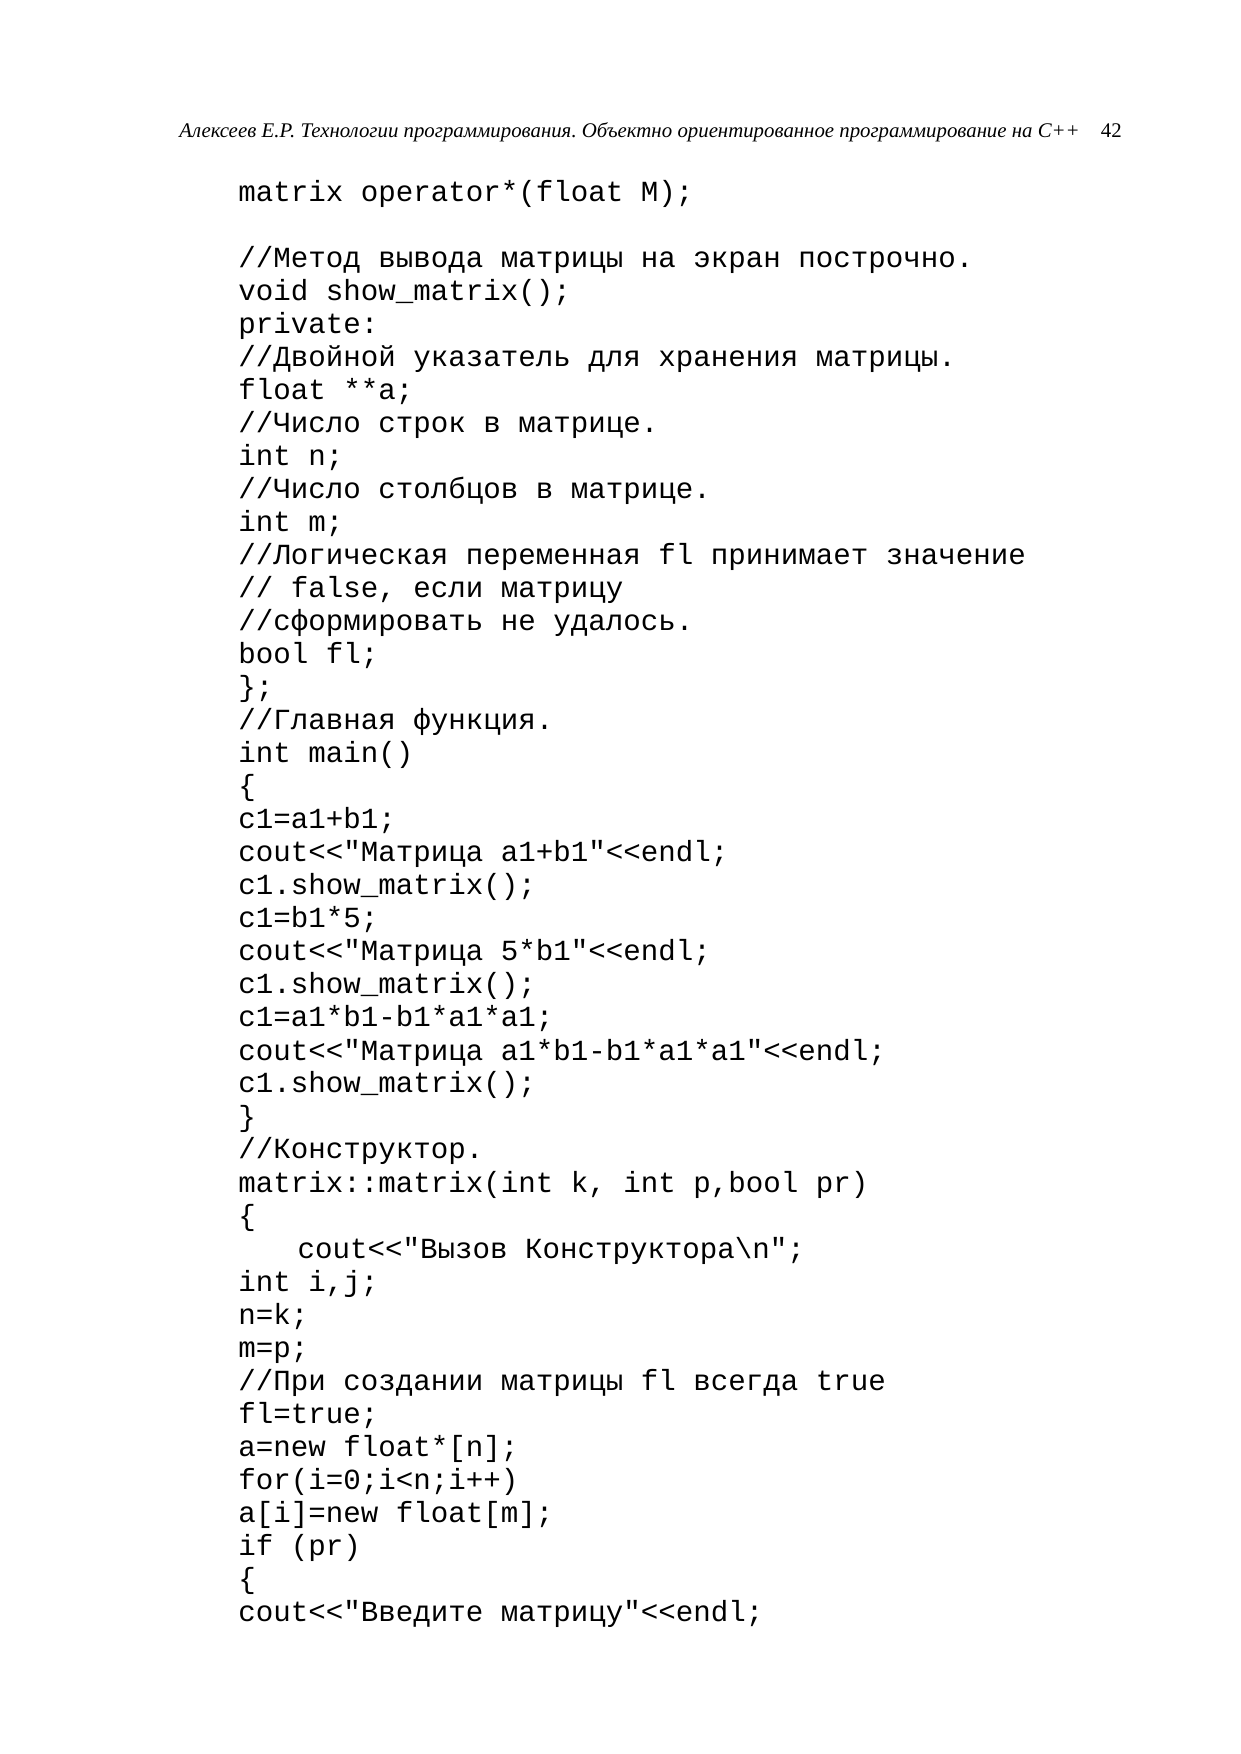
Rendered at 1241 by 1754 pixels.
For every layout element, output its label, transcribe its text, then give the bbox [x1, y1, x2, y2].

text cout<<"Введите матрицу"<<endl; [238, 1597, 1121, 1630]
text cout<<"Матрица 5*b1"<<endl; [238, 937, 1121, 969]
text cout<<"Матрица a1*b1-b1*a1*a1"<<endl; [238, 1036, 1121, 1069]
text int m; [238, 507, 1121, 540]
text a[i]=new float[m]; [238, 1498, 1121, 1531]
text bool fl; [238, 639, 1121, 672]
text //Конструктор. [238, 1135, 1121, 1168]
text } [238, 1102, 1121, 1135]
text cout<<"Матрица a1+b1"<<endl; [238, 837, 1121, 871]
text c1.show_matrix(); [238, 871, 1121, 903]
text { [238, 771, 1121, 804]
text int n; [238, 441, 1121, 474]
text float **a; [238, 375, 1121, 408]
text int i,j; [238, 1267, 1121, 1300]
text { [238, 1201, 1121, 1234]
text //Главная функция. [238, 705, 1121, 738]
text { [238, 1564, 1121, 1597]
text }; [238, 672, 1121, 705]
text // false, если матрицу [238, 573, 1121, 606]
text //Логическая переменная fl принимает значение [238, 540, 1121, 573]
text if (pr) [238, 1531, 1121, 1564]
text matrix::matrix(int k, int p,bool pr) [238, 1168, 1121, 1201]
text //При создании матрицы fl всегда true [238, 1366, 1121, 1399]
text void show_matrix(); [238, 276, 1121, 309]
text //Метод вывода матрицы на экран построчно. [238, 243, 1121, 276]
text for(i=0;i<n;i++) [238, 1465, 1121, 1498]
text cout<<"Вызов Конструктора\n"; [238, 1234, 1121, 1267]
text //сформировать не удалось. [238, 606, 1121, 639]
text c1.show_matrix(); [238, 1069, 1121, 1102]
text c1=b1*5; [238, 903, 1121, 937]
text //Число строк в матрице. [238, 408, 1121, 441]
text c1.show_matrix(); [238, 969, 1121, 1003]
text matrix operator*(float M); [238, 177, 1121, 210]
text //Двойной указатель для хранения матрицы. [238, 342, 1121, 375]
text //Число столбцов в матрице. [238, 474, 1121, 507]
text c1=a1+b1; [238, 804, 1121, 837]
text int main() [238, 738, 1121, 771]
text n=k; [238, 1300, 1121, 1333]
text c1=a1*b1-b1*a1*a1; [238, 1003, 1121, 1036]
text m=p; [238, 1333, 1121, 1366]
text a=new float*[n]; [238, 1432, 1121, 1465]
text private: [238, 309, 1121, 342]
text fl=true; [238, 1399, 1121, 1432]
